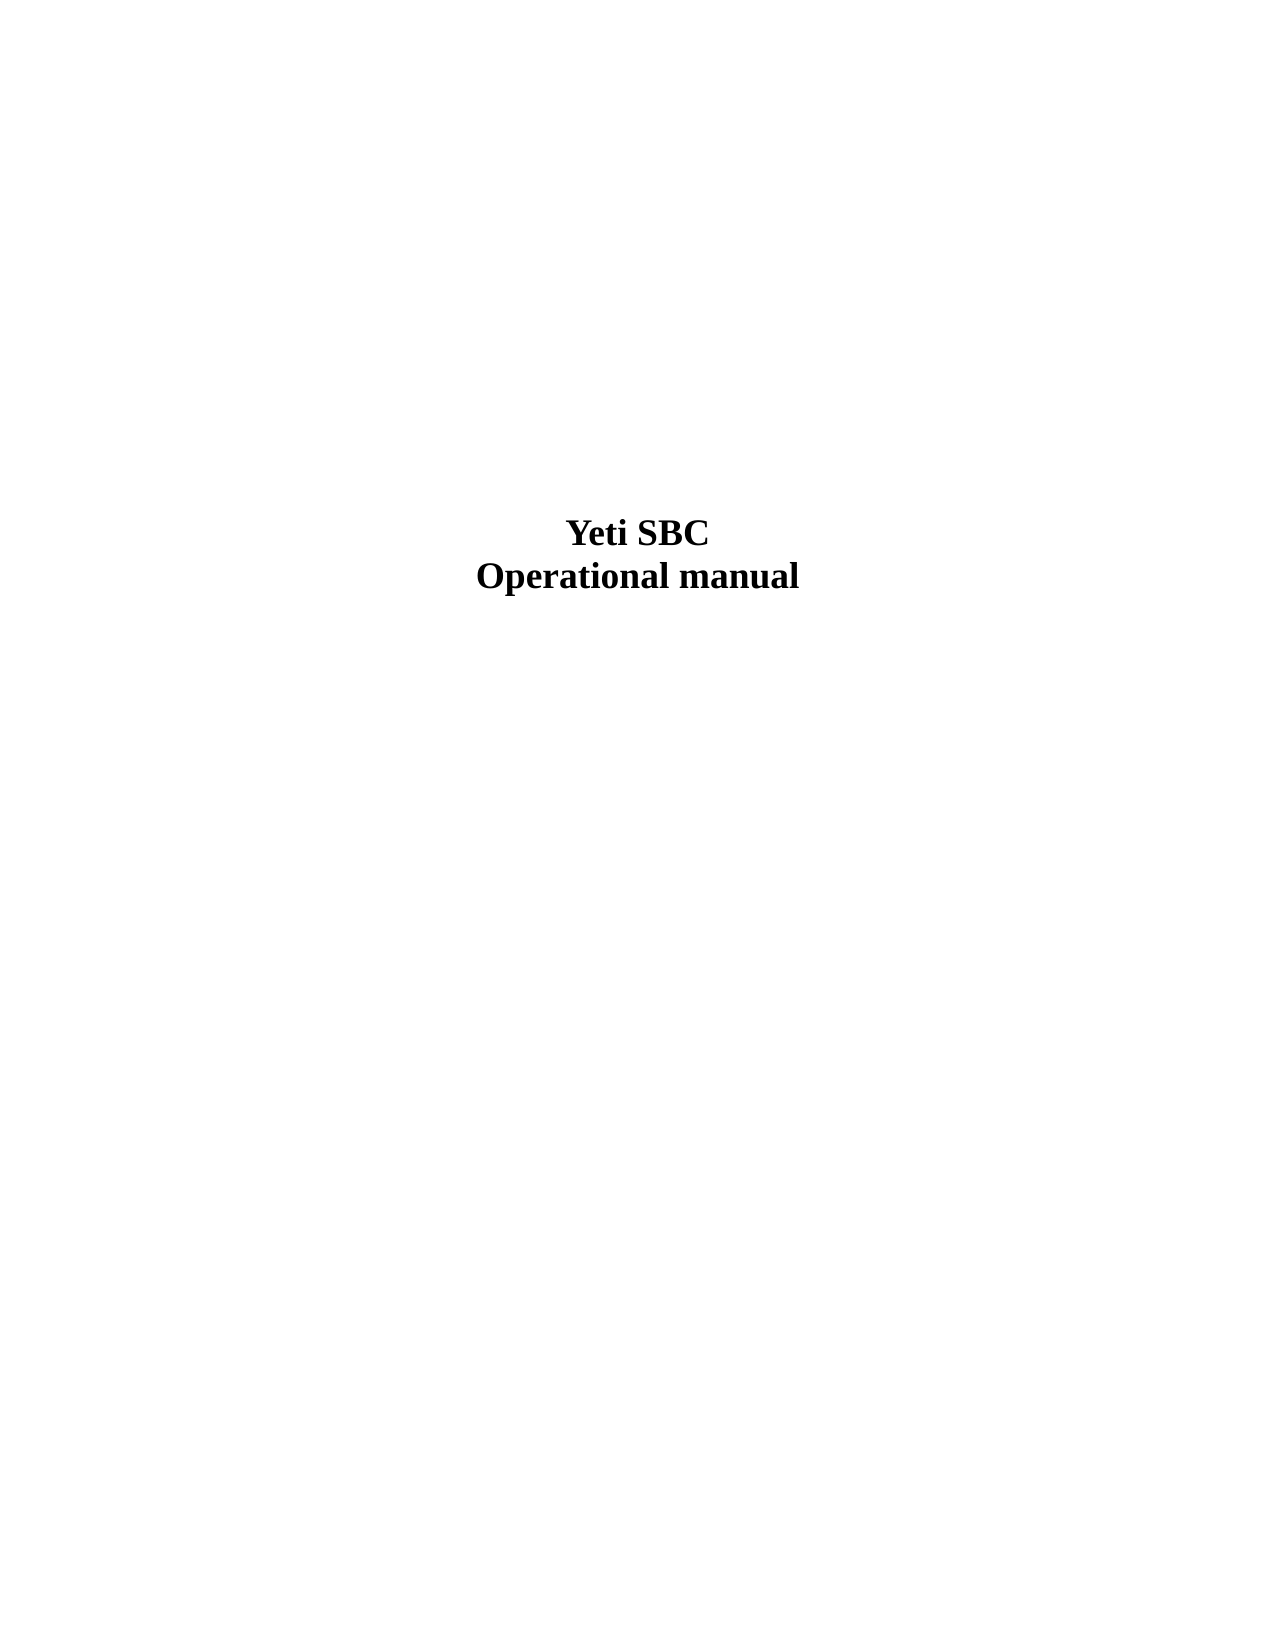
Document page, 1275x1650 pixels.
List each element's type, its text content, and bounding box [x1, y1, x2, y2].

text Yeti SBC [118, 511, 1157, 554]
text Operational manual [118, 554, 1157, 597]
